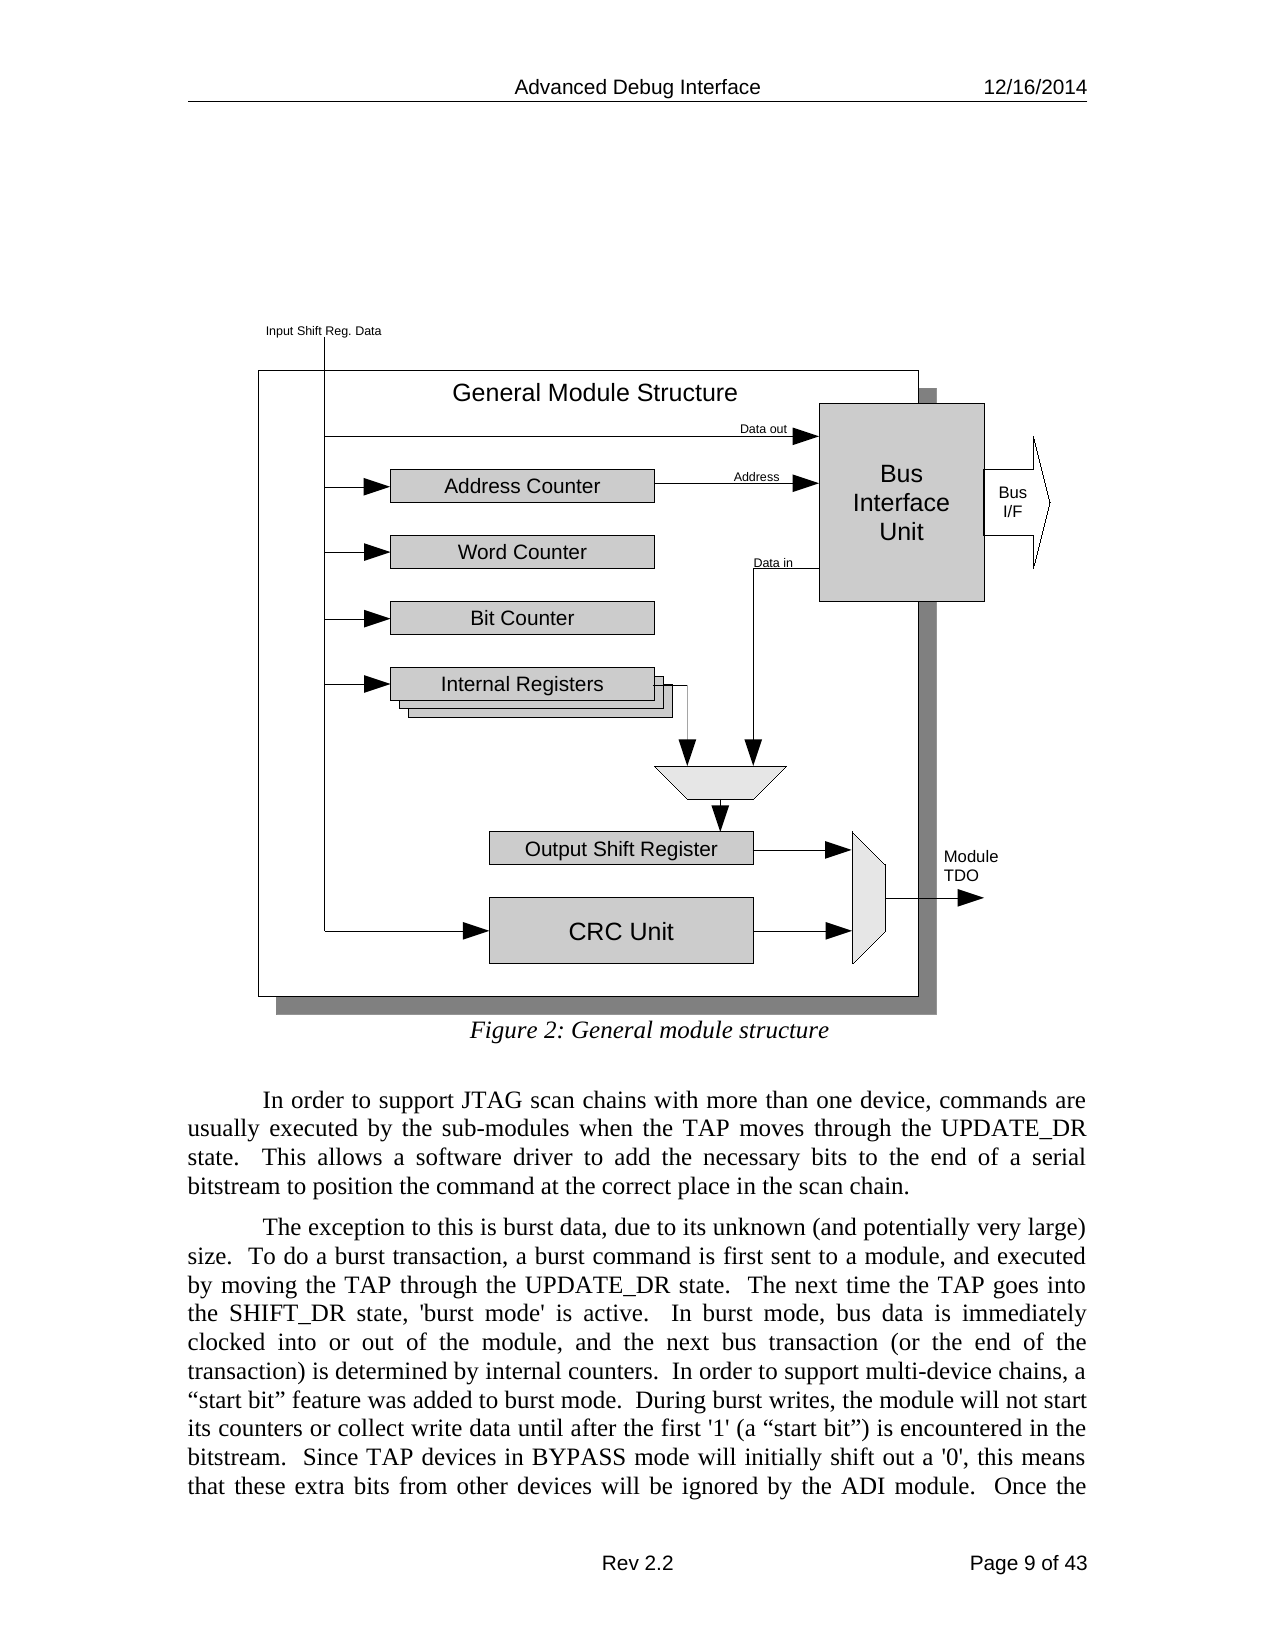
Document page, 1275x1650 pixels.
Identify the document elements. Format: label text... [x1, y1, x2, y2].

text Figure 2: General module structure [251, 328, 1050, 1043]
text In order to support JTAG scan chains with more than one device, commands are usually executed by the sub-modules when the TAP moves through the UPDATE_DR state. This allows a software driver to add the necessary bits to the end of a serial bitstream to position the command at the correct place in the scan chain. [187, 1085, 1087, 1200]
text The exception to this is burst data, due to its unknown (and potentially very large) size. To do a burst transaction, a burst command is first sent to a module, and executed by moving the TAP through the UPDATE_DR state. The next time the TAP goes into the SHIFT_DR state, 'burst mode' is active. In burst mode, bus data is immediately clocked into or out of the module, and the next bus transaction (or the end of the transaction) is determined by internal counters. In order to support multi-device chains, a “start bit” feature was added to burst mode. During burst writes, the module will not start its counters or collect write data until after the first '1' (a “start bit”) is encountered in the bitstream. Since TAP devices in BYPASS mode will initially shift out a '0', this means that these extra bits from other devices will be ignored by the ADI module. Once the [187, 1212, 1087, 1500]
